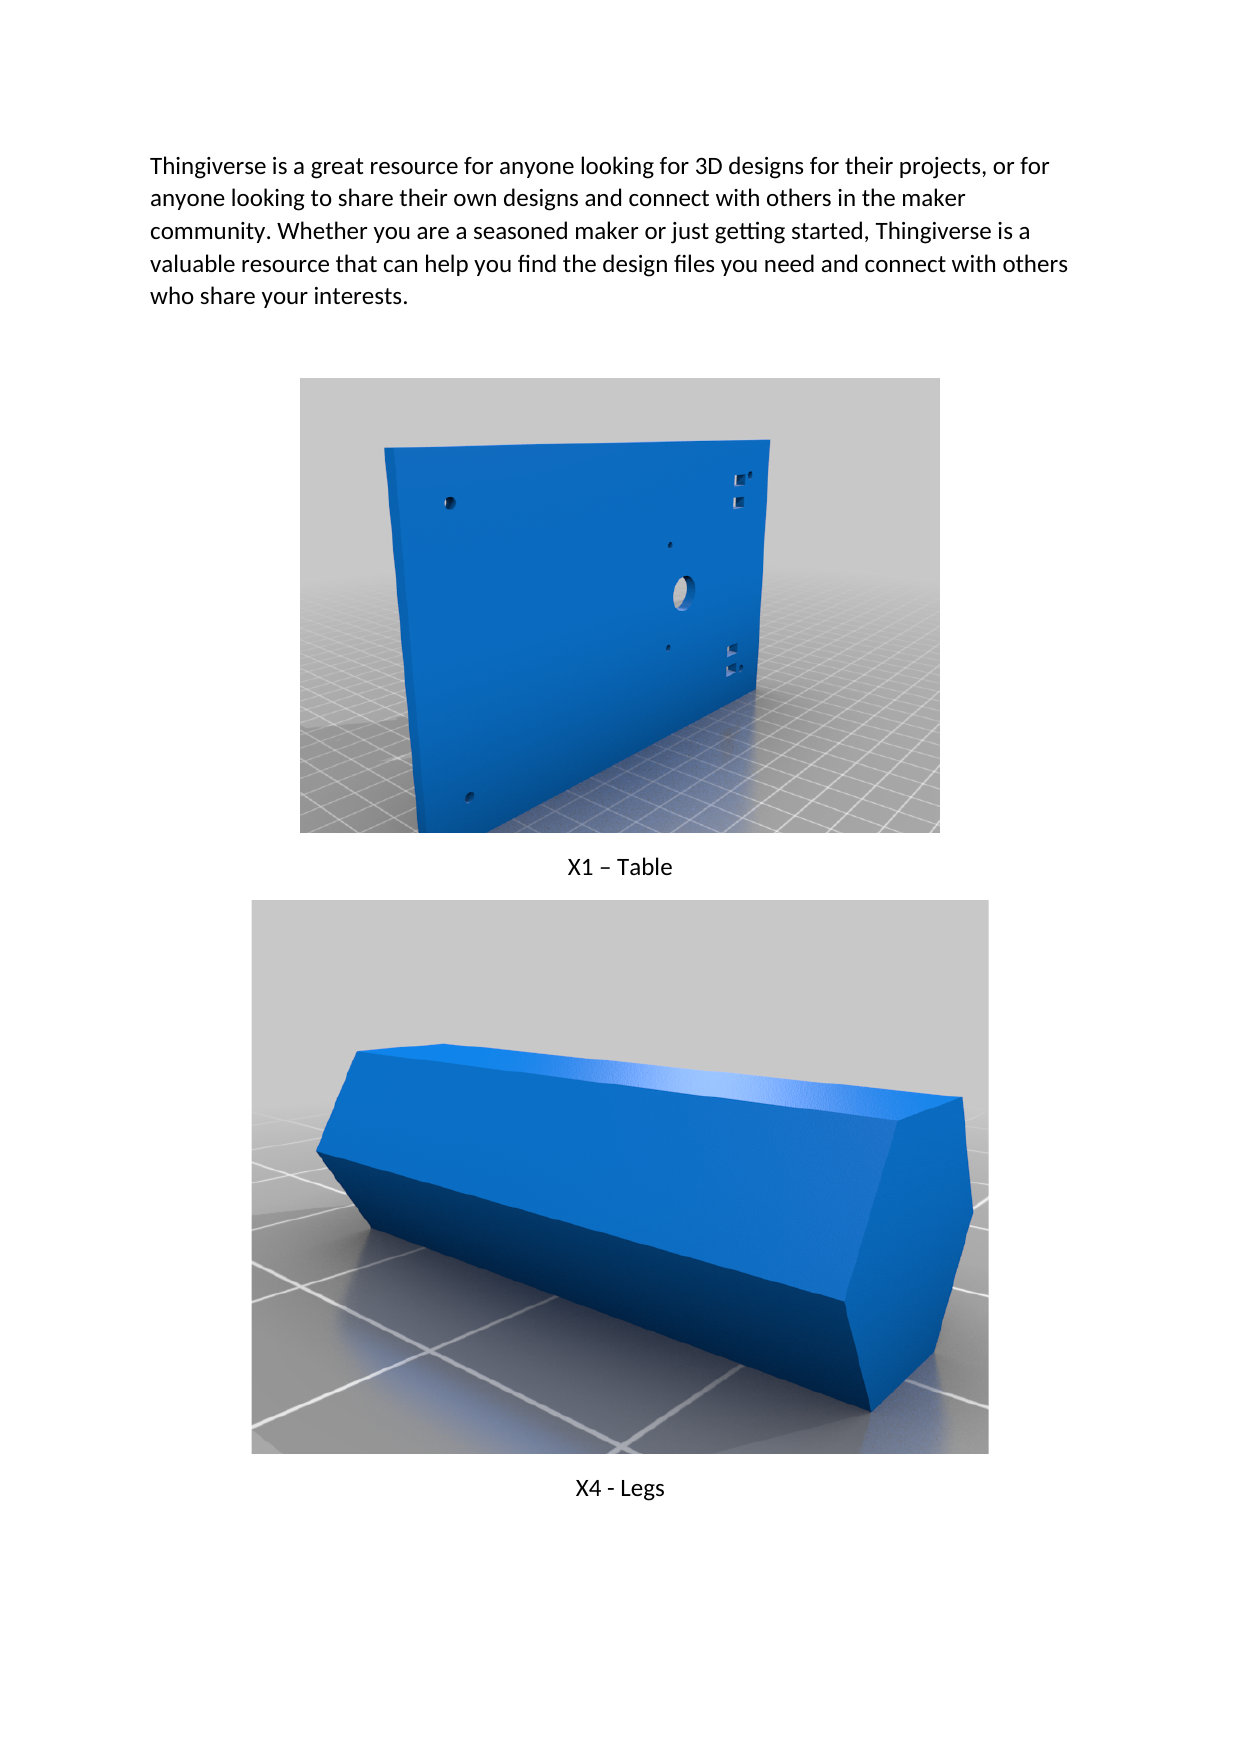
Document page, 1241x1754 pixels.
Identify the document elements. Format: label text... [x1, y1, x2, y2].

text X1 – Table [150, 851, 1090, 881]
text X4 - Legs [150, 1472, 1090, 1502]
text Thingiverse is a great resource for anyone looking for 3D designs for their projects, or for anyone looking to share their own designs and connect with others in the maker community. Whether you are a seasoned maker or just getting started, Thingiverse is a valuable resource that can help you find the design files you need and connect with others who share your interests. [150, 150, 1090, 311]
